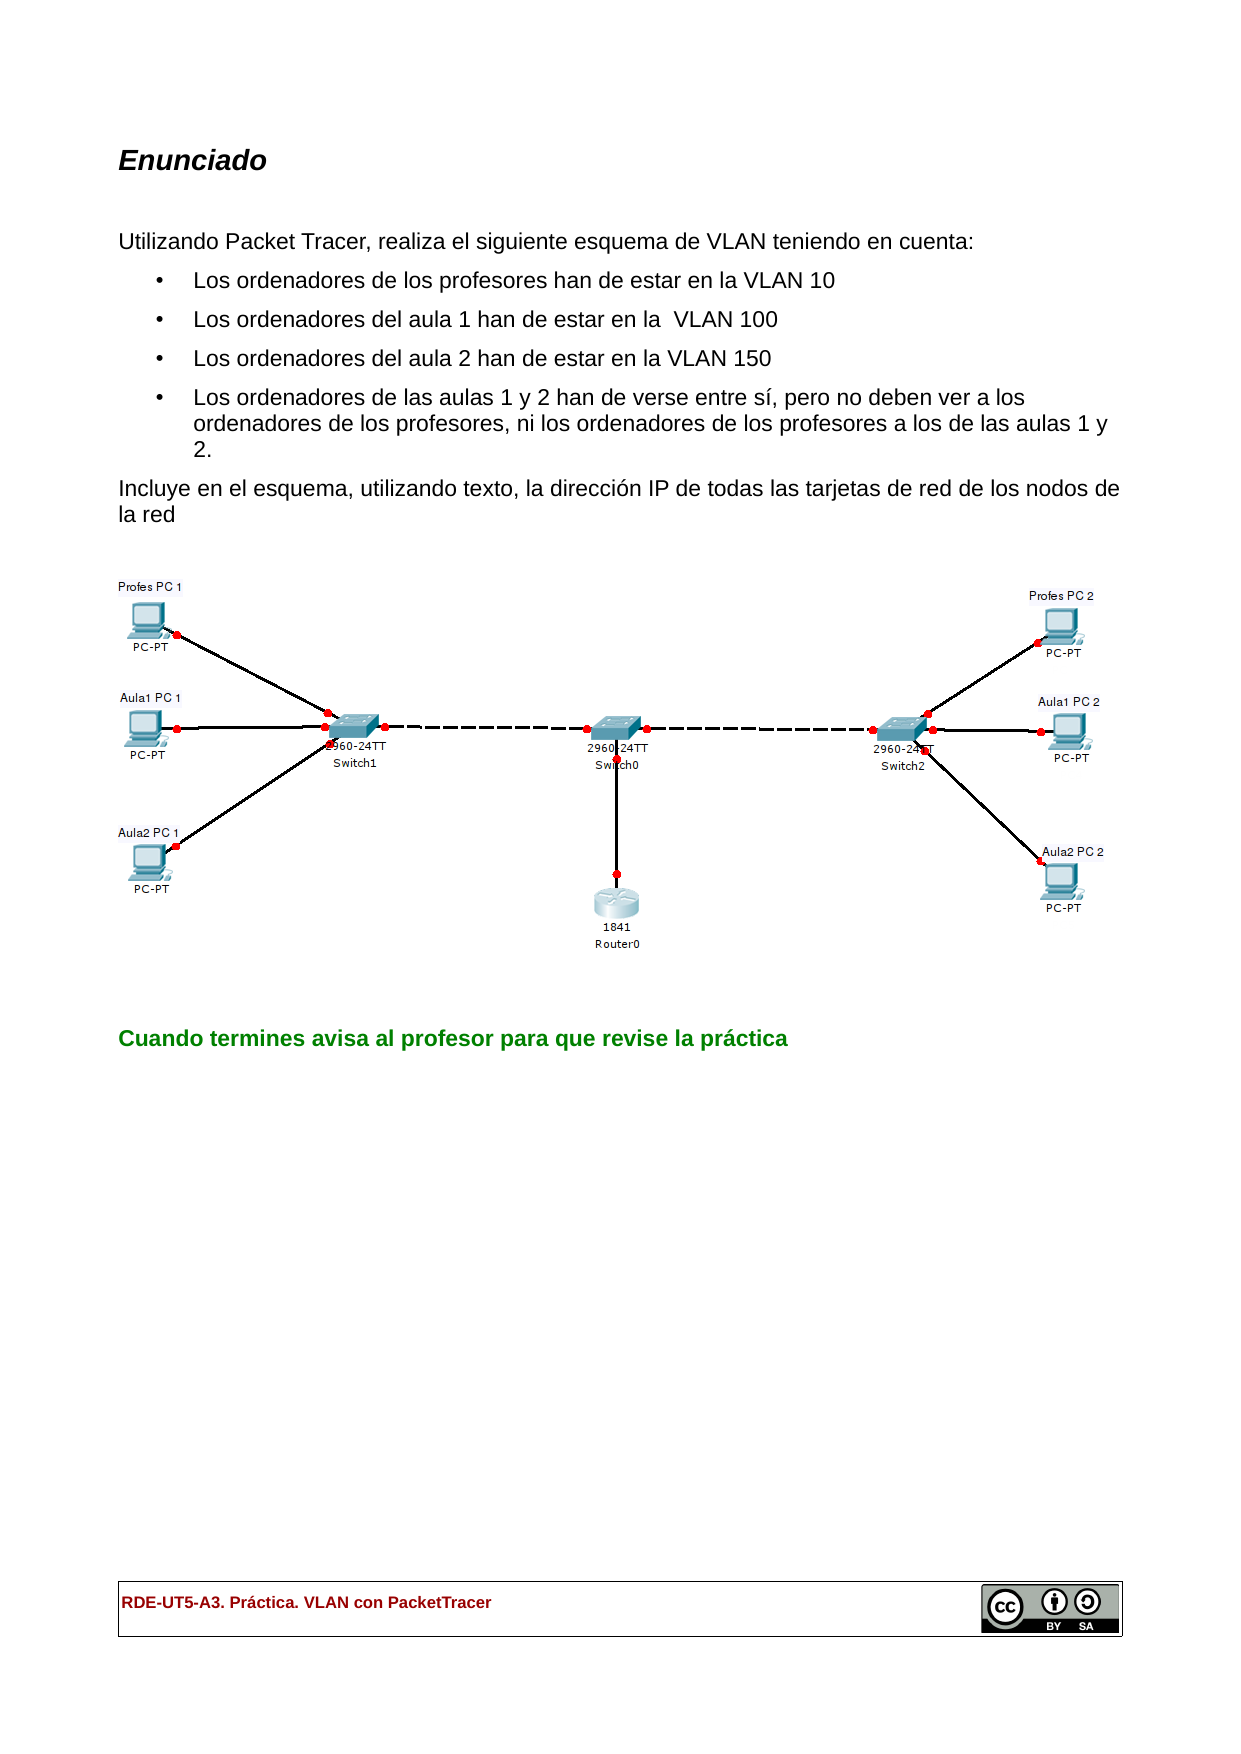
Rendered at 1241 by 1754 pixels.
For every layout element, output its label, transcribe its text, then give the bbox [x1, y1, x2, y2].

text Utilizando Packet Tracer, realiza el siguiente esquema de VLAN teniendo en cuenta: [118, 228, 1122, 254]
list Los ordenadores del aula 2 han de estar en la VLAN 150 [156, 344, 1122, 371]
text Cuando termines avisa al profesor para que revise la práctica [118, 1025, 1122, 1052]
picture [85, 540, 1155, 987]
list Los ordenadores del aula 1 han de estar en la VLAN 100 [156, 306, 1122, 332]
list Los ordenadores de los profesores han de estar en la VLAN 10 [156, 267, 1122, 293]
subtitle Enunciado [118, 143, 1122, 177]
list Los ordenadores de las aulas 1 y 2 han de verse entre sí, pero no deben ver a los ordenadores de los profesores, ni los ordenadores de los profesores a los de las aulas 1 y 2. [156, 383, 1122, 462]
picture [981, 1584, 1119, 1633]
text Incluye en el esquema, utilizando texto, la dirección IP de todas las tarjetas de red de los nodos de la red [118, 475, 1122, 528]
